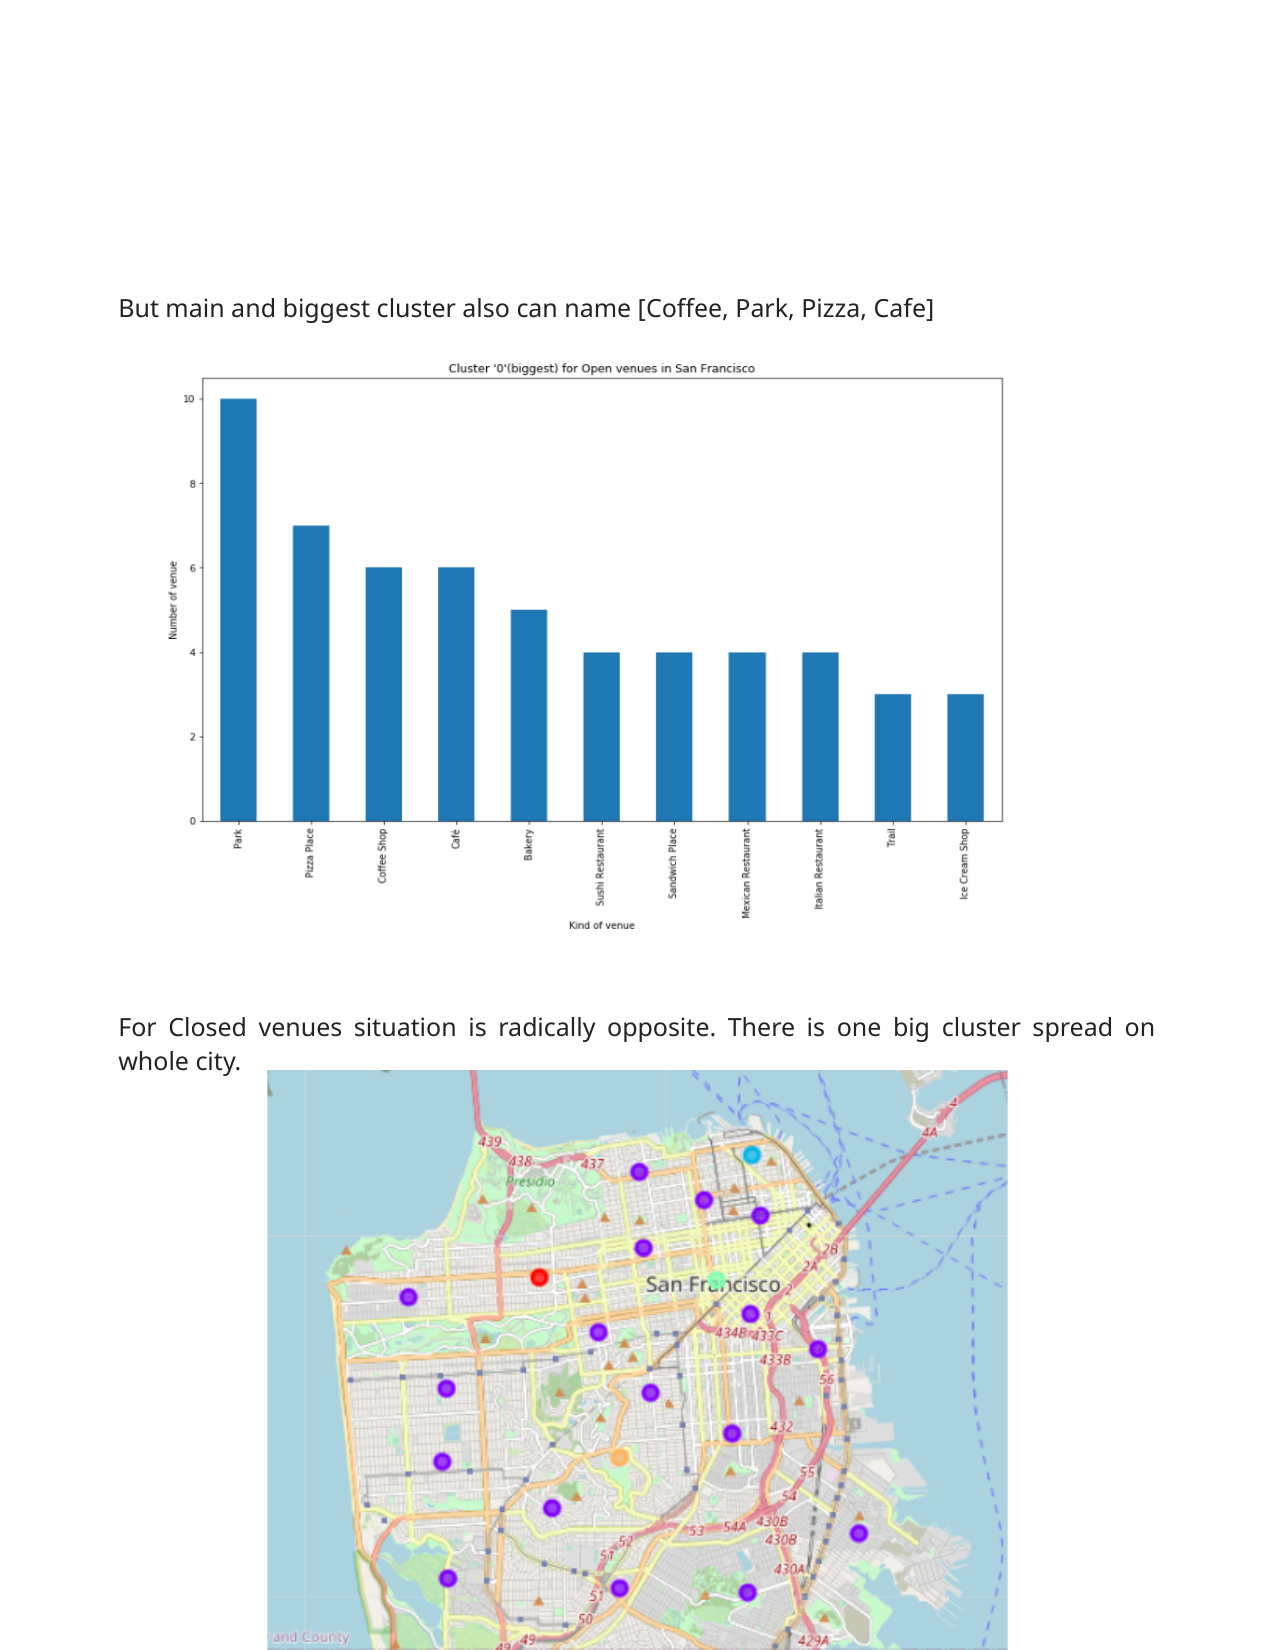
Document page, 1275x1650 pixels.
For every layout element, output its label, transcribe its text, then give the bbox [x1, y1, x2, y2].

picture [267, 1070, 1008, 1650]
text For Closed venues situation is radically opposite. There is one big cluster spread on whole city. [118, 1010, 1157, 1078]
text But main and biggest cluster also can name [Coffee, Park, Pizza, Cafe] [118, 291, 1157, 325]
picture [145, 353, 1084, 953]
